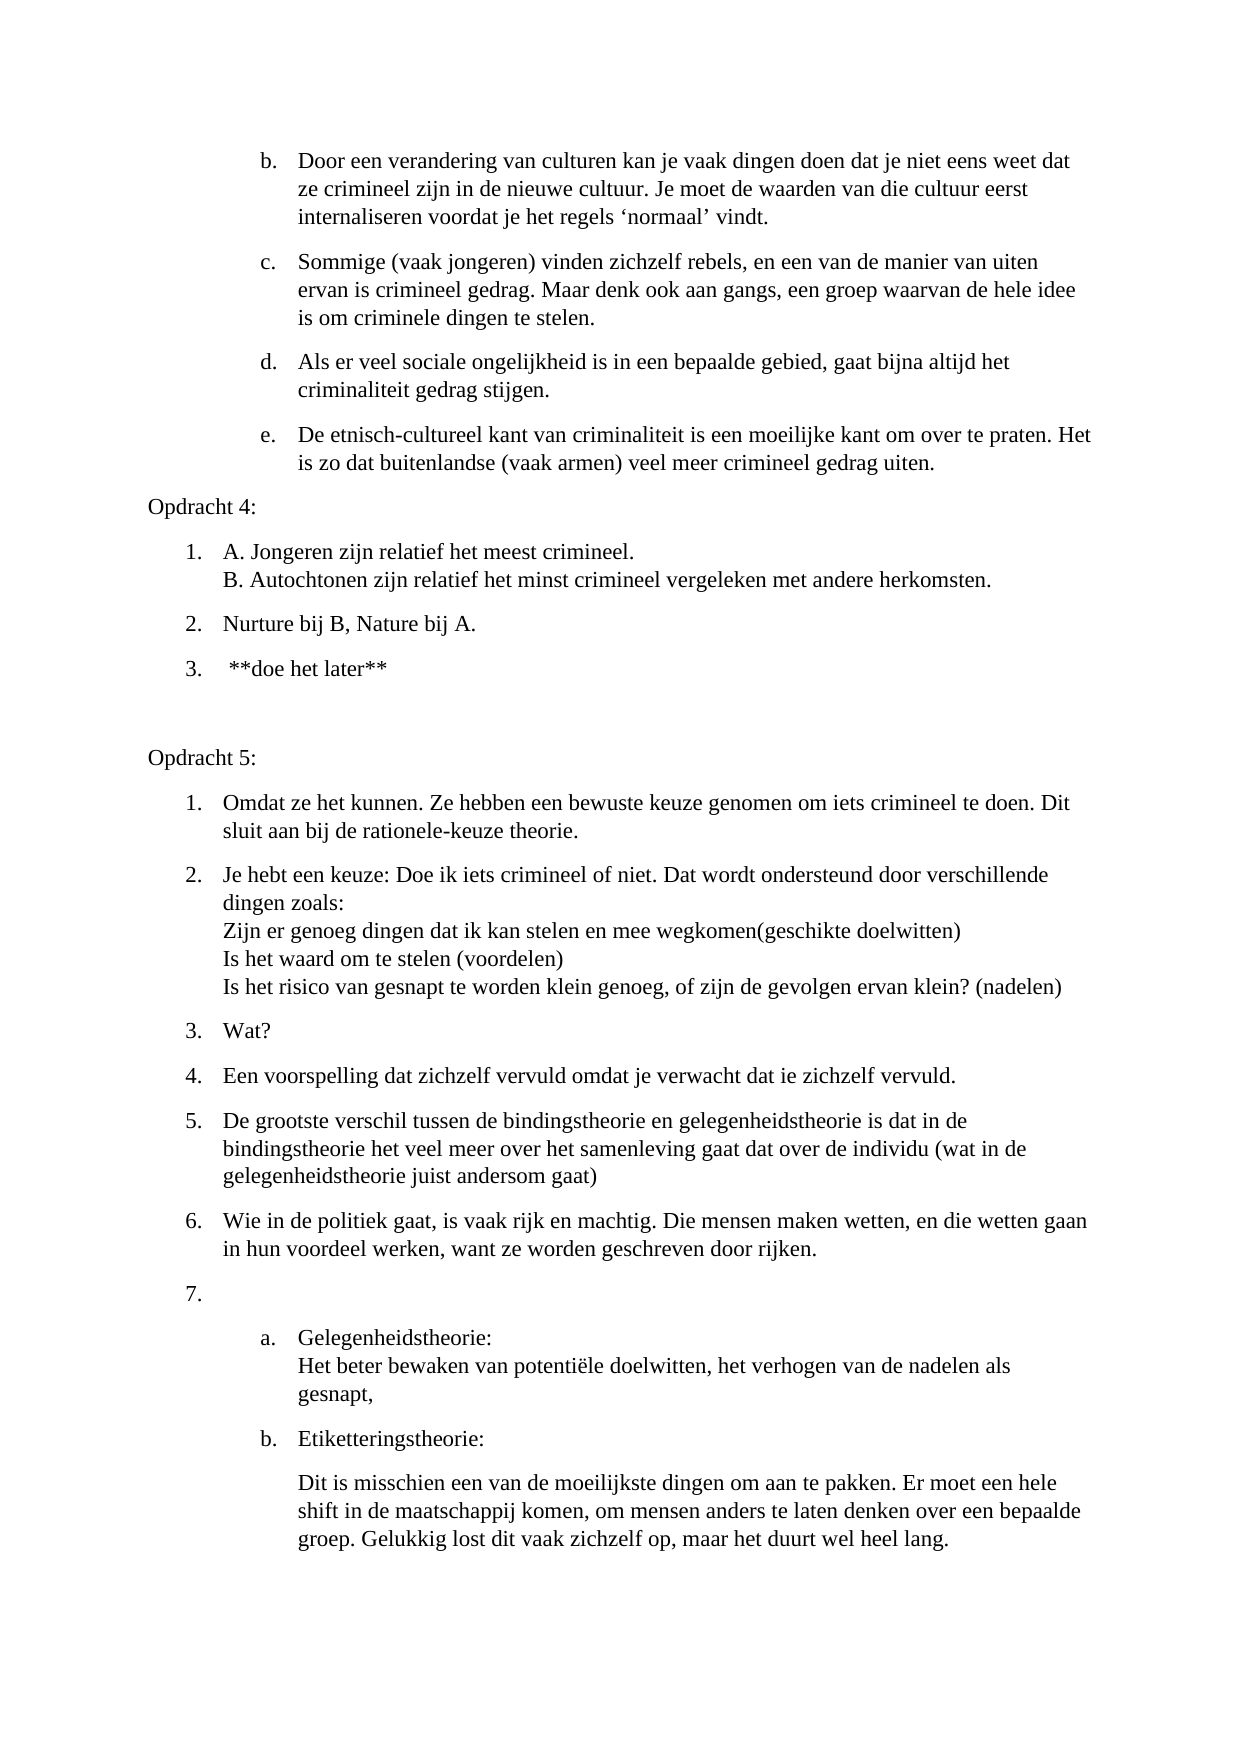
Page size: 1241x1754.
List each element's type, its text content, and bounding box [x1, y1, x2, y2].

list A. Jongeren zijn relatief het meest crimineel. B. Autochtonen zijn relatief het minst crimineel vergeleken met andere herkomsten. [185, 538, 1093, 592]
list Je hebt een keuze: Doe ik iets crimineel of niet. Dat wordt ondersteund door verschillende dingen zoals: Zijn er genoeg dingen dat ik kan stelen en mee wegkomen(geschikte doelwitten) Is het waard om te stelen (voordelen) Is het risico van gesnapt te worden klein genoeg, of zijn de gevolgen ervan klein? (nadelen) [185, 861, 1093, 999]
list Als er veel sociale ongelijkheid is in een bepaalde gebied, gaat bijna altijd het criminaliteit gedrag stijgen. [260, 348, 1093, 403]
list Gelegenheidstheorie: Het beter bewaken van potentiële doelwitten, het verhogen van de nadelen als gesnapt, [260, 1324, 1093, 1406]
list Een voorspelling dat zichzelf vervuld omdat je verwacht dat ie zichzelf vervuld. [185, 1062, 1093, 1088]
list Wat? [185, 1018, 1093, 1044]
list **doe het later** [185, 655, 1093, 681]
list Sommige (vaak jongeren) vinden zichzelf rebels, en een van de manier van uiten ervan is crimineel gedrag. Maar denk ook aan gangs, een groep waarvan de hele idee is om criminele dingen te stelen. [260, 248, 1093, 330]
list De grootste verschil tussen de bindingstheorie en gelegenheidstheorie is dat in de bindingstheorie het veel meer over het samenleving gaat dat over de individu (wat in de gelegenheidstheorie juist andersom gaat) [185, 1107, 1093, 1189]
list Omdat ze het kunnen. Ze hebben een bewuste keuze genomen om iets crimineel te doen. Dit sluit aan bij de rationele-keuze theorie. [185, 789, 1093, 843]
list De etnisch-cultureel kant van criminaliteit is een moeilijke kant om over te praten. Het is zo dat buitenlandse (vaak armen) veel meer crimineel gedrag uiten. [260, 421, 1093, 475]
text Dit is misschien een van de moeilijkste dingen om aan te pakken. Er moet een hele shift in de maatschappij komen, om mensen anders te laten denken over een bepaalde groep. Gelukkig lost dit vaak zichzelf op, maar het duurt wel heel lang. [298, 1469, 1093, 1551]
list Wie in de politiek gaat, is vaak rijk en machtig. Die mensen maken wetten, en die wetten gaan in hun voordeel werken, want ze worden geschreven door rijken. [185, 1207, 1093, 1261]
text Opdracht 4: [148, 493, 1093, 520]
text Opdracht 5: [148, 744, 1093, 771]
list Nurture bij B, Nature bij A. [185, 611, 1093, 637]
list Door een verandering van culturen kan je vaak dingen doen dat je niet eens weet dat ze crimineel zijn in de nieuwe cultuur. Je moet de waarden van die cultuur eerst internaliseren voordat je het regels ‘normaal’ vindt. [260, 148, 1093, 230]
list Etiketteringstheorie: [260, 1425, 1093, 1451]
